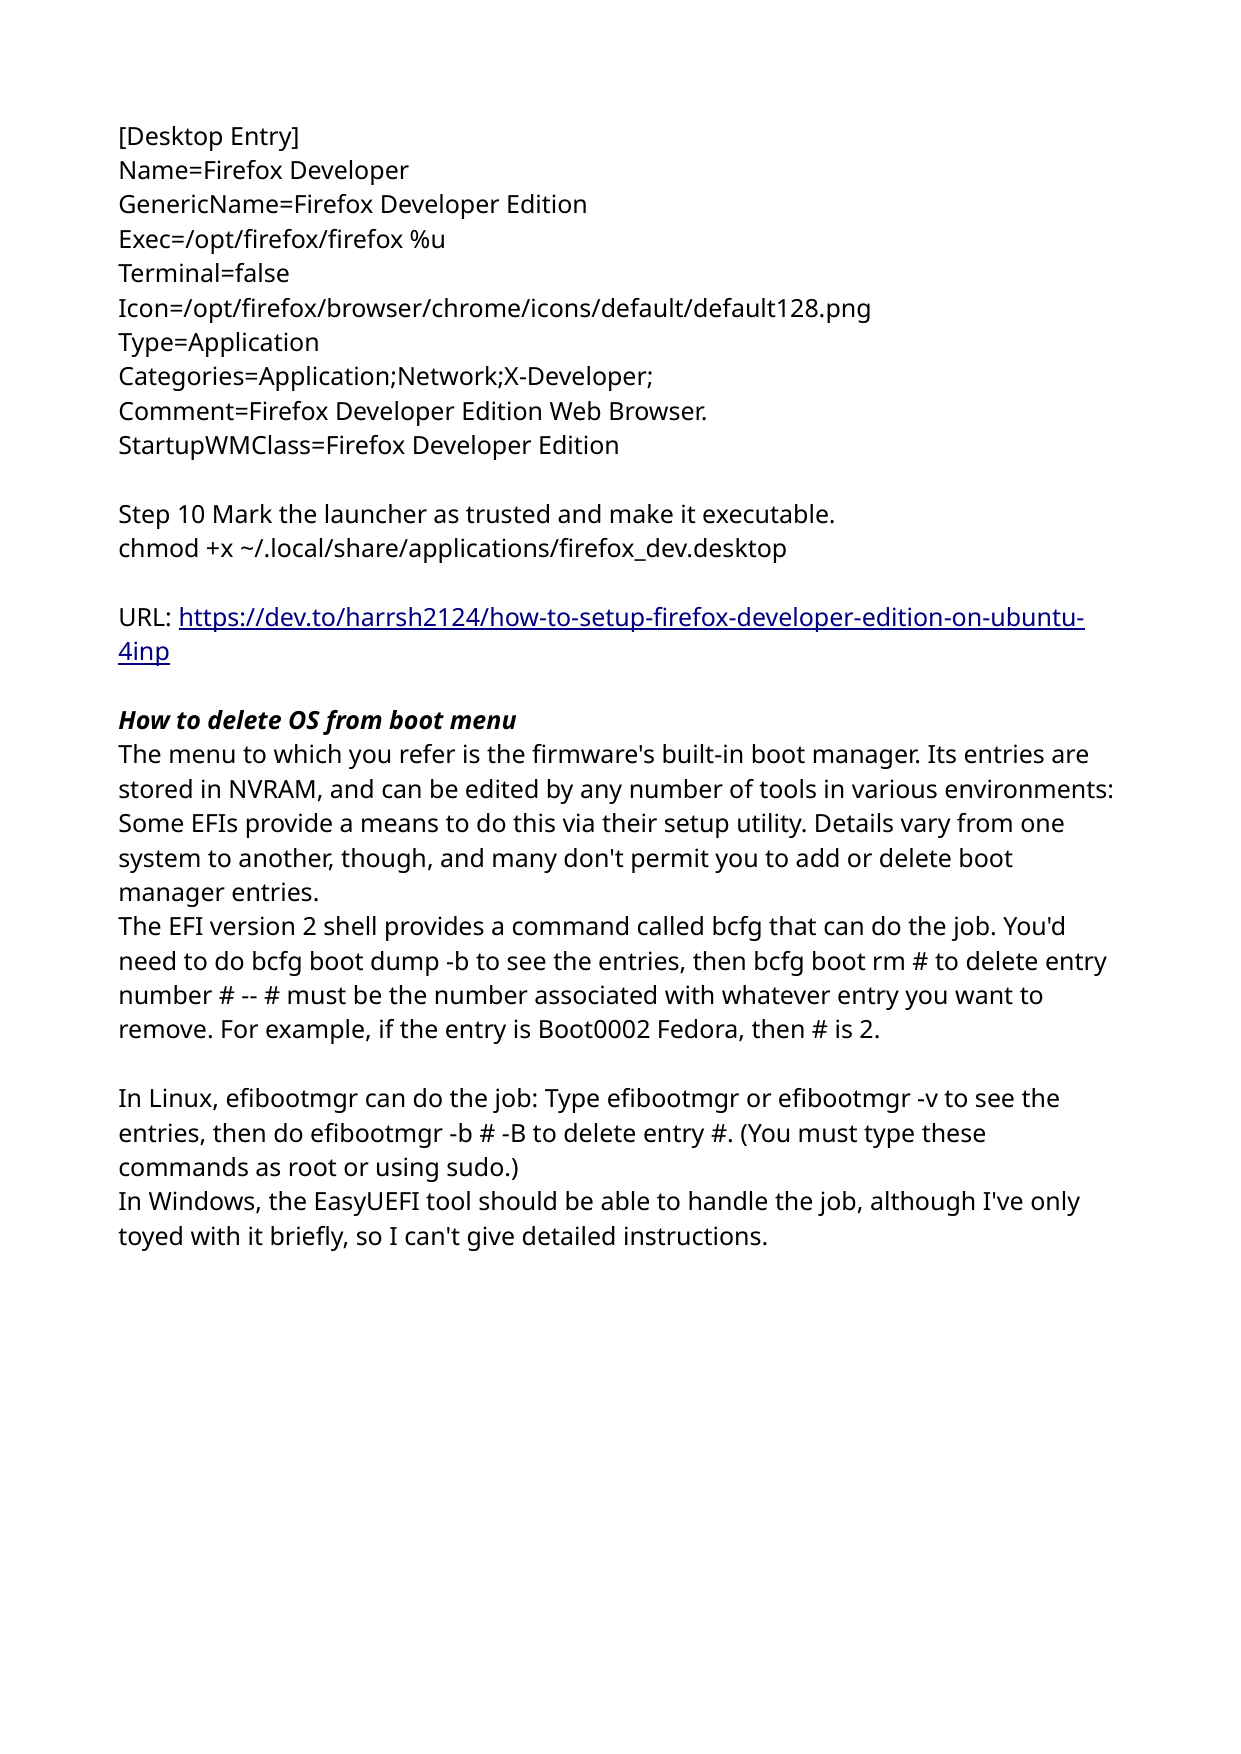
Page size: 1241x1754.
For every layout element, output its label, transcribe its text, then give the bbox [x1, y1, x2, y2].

text [Desktop Entry] [118, 118, 1122, 152]
text In Linux, efibootmgr can do the job: Type efibootmgr or efibootmgr -v to see the entries, then do efibootmgr -b # -B to delete entry #. (You must type these commands as root or using sudo.) [118, 1081, 1122, 1184]
text Categories=Application;Network;X-Developer; [118, 359, 1122, 393]
text How to delete OS from boot menu [118, 702, 1122, 737]
text StartupWMClass=Firefox Developer Edition [118, 427, 1122, 462]
text chmod +x ~/.local/share/applications/firefox_dev.desktop [118, 531, 1122, 565]
text Icon=/opt/firefox/browser/chrome/icons/default/default128.png [118, 290, 1122, 324]
text URL: https://dev.to/harrsh2124/how-to-setup-firefox-developer-edition-on-ubuntu-4inp [118, 599, 1122, 668]
text Some EFIs provide a means to do this via their setup utility. Details vary from one system to another, though, and many don't permit you to add or delete boot manager entries. [118, 806, 1122, 909]
text Terminal=false [118, 256, 1122, 290]
text Exec=/opt/firefox/firefox %u [118, 221, 1122, 256]
text The EFI version 2 shell provides a command called bcfg that can do the job. You'd need to do bcfg boot dump -b to see the entries, then bcfg boot rm # to delete entry number # -- # must be the number associated with whatever entry you want to remove. For example, if the entry is Boot0002 Fedora, then # is 2. [118, 909, 1122, 1046]
text In Windows, the EasyUEFI tool should be able to handle the job, although I've only toyed with it briefly, so I can't give detailed instructions. [118, 1184, 1122, 1252]
text Type=Application [118, 324, 1122, 359]
text GenericName=Firefox Developer Edition [118, 187, 1122, 221]
text Name=Firefox Developer [118, 152, 1122, 187]
text Comment=Firefox Developer Edition Web Browser. [118, 393, 1122, 427]
text Step 10 Mark the launcher as trusted and make it executable. [118, 496, 1122, 531]
text The menu to which you refer is the firmware's built-in boot manager. Its entries are stored in NVRAM, and can be edited by any number of tools in various environments: [118, 737, 1122, 806]
